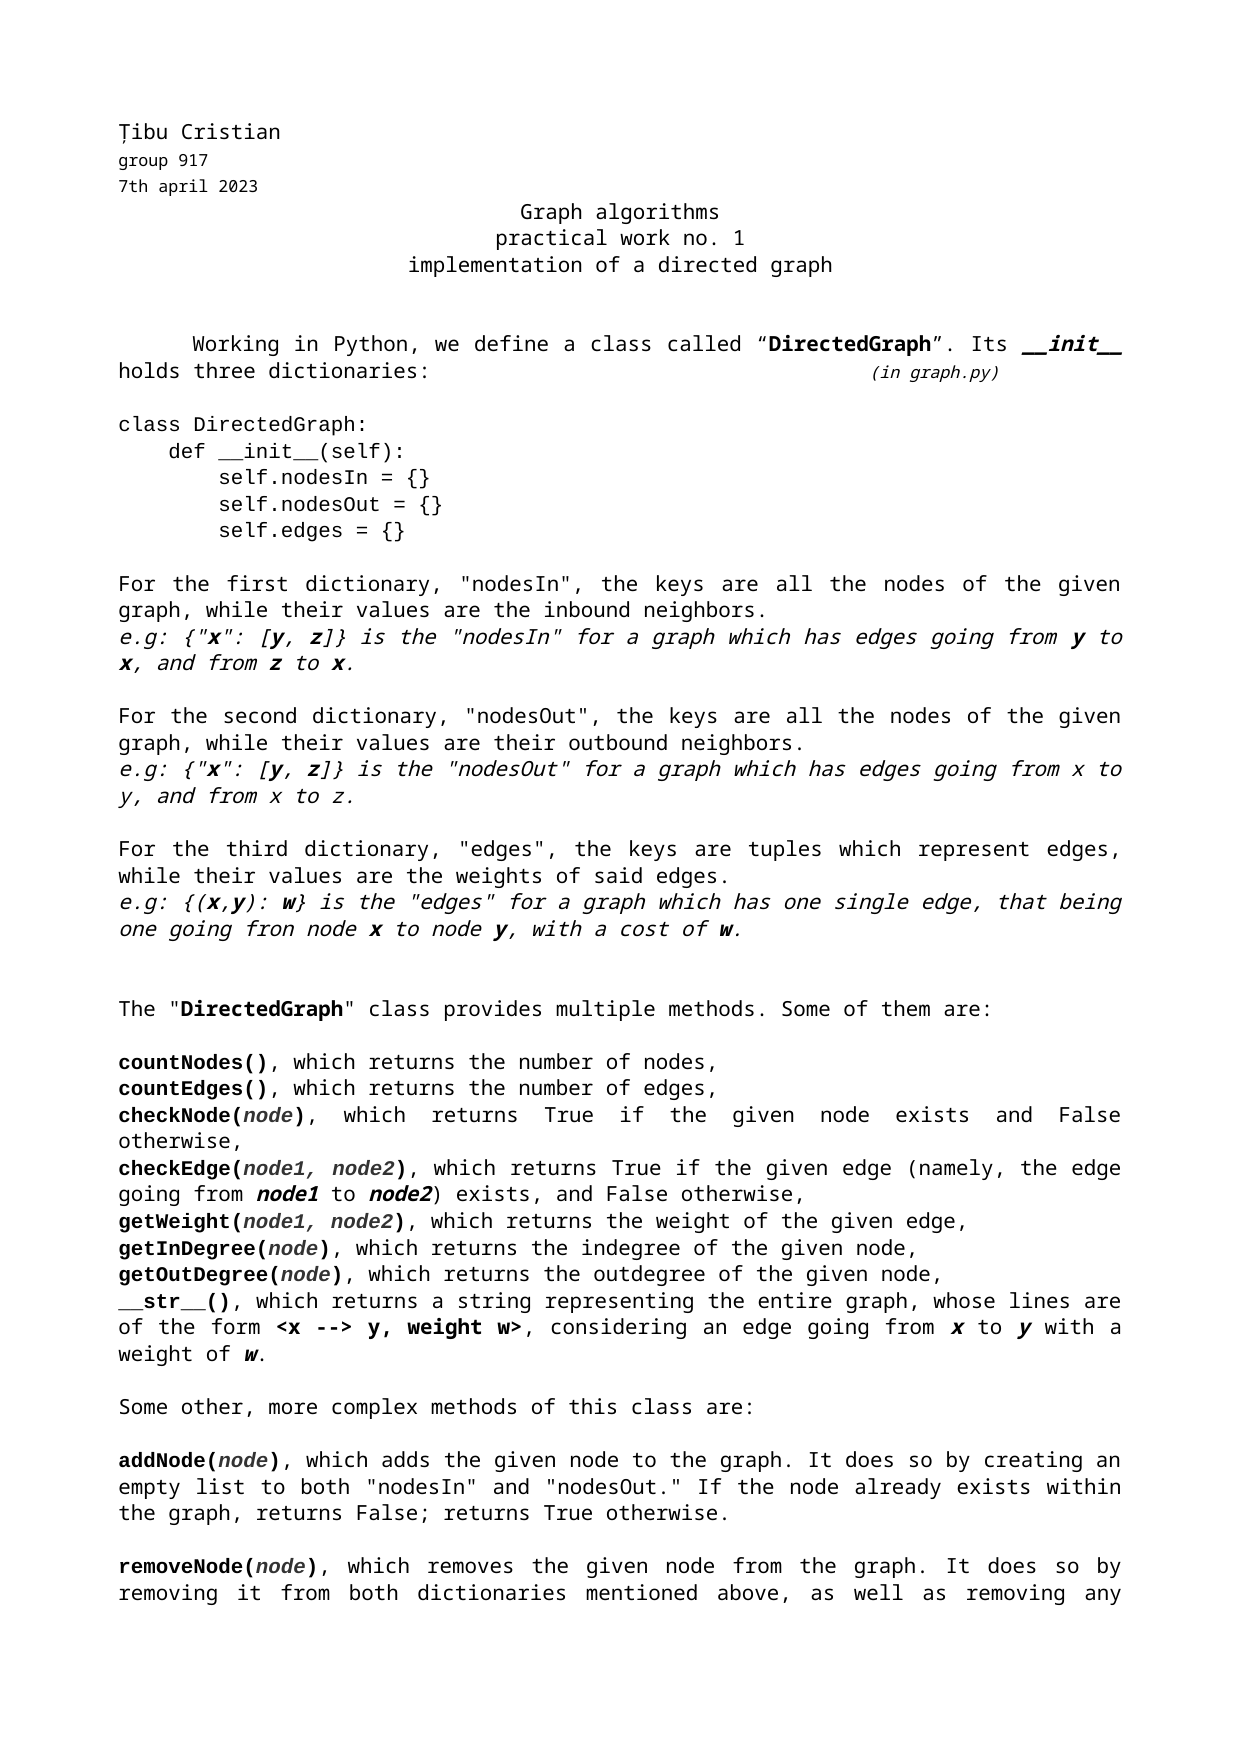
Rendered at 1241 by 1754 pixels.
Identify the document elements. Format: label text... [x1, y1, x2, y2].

text e.g: {"x": [y, z]} is the "nodesIn" for a graph which has edges going from y to x, and from z to x. [118, 623, 1122, 676]
text getWeight(node1, node2), which returns the weight of the given edge, [118, 1207, 1122, 1234]
text addNode(node), which adds the given node to the graph. It does so by creating an empty list to both "nodesIn" and "nodesOut." If the node already exists within the graph, returns False; returns True otherwise. [118, 1446, 1122, 1526]
text For the first dictionary, "nodesIn", the keys are all the nodes of the given graph, while their values are the inbound neighbors. [118, 570, 1122, 623]
text countEdges(), which returns the number of edges, [118, 1074, 1122, 1101]
text def __init__(self): [118, 437, 1122, 463]
text e.g: {"x": [y, z]} is the "nodesOut" for a graph which has edges going from x to y, and from x to z. [118, 756, 1122, 809]
text practical work no. 1 implementation of a directed graph [118, 224, 1122, 277]
text getInDegree(node), which returns the indegree of the given node, [118, 1234, 1122, 1260]
text __str__(), which returns a string representing the entire graph, whose lines are of the form <x --> y, weight w>, considering an edge going from x to y with a weight of w. [118, 1287, 1122, 1367]
text Some other, more complex methods of this class are: [118, 1393, 1122, 1420]
text checkEdge(node1, node2), which returns True if the given edge (namely, the edge going from node1 to node2) exists, and False otherwise, [118, 1154, 1122, 1207]
text For the second dictionary, "nodesOut", the keys are all the nodes of the given graph, while their values are their outbound neighbors. [118, 702, 1122, 756]
text e.g: {(x,y): w} is the "edges" for a graph which has one single edge, that being one going fron node x to node y, with a cost of w. [118, 888, 1122, 942]
text group 917 [118, 145, 1122, 171]
text The "DirectedGraph" class provides multiple methods. Some of them are: [118, 995, 1122, 1021]
text For the third dictionary, "edges", the keys are tuples which represent edges, while their values are the weights of said edges. [118, 835, 1122, 888]
text class DirectedGraph: [118, 410, 1122, 437]
text removeNode(node), which removes the given node from the graph. It does so by removing it from both dictionaries mentioned above, as well as removing any [118, 1552, 1122, 1606]
text getOutDegree(node), which returns the outdegree of the given node, [118, 1260, 1122, 1287]
text self.nodesIn = {} [118, 463, 1122, 490]
text Working in Python, we define a class called “DirectedGraph”. Its __init__ holds three dictionaries: (in graph.py) [118, 331, 1122, 384]
text self.nodesOut = {} [118, 490, 1122, 517]
text 7th april 2023 [118, 171, 1122, 198]
text countNodes(), which returns the number of nodes, [118, 1048, 1122, 1074]
text Graph algorithms [118, 198, 1122, 224]
text checkNode(node), which returns True if the given node exists and False otherwise, [118, 1101, 1122, 1154]
text Țibu Cristian [118, 118, 1122, 145]
text self.edges = {} [118, 517, 1122, 543]
